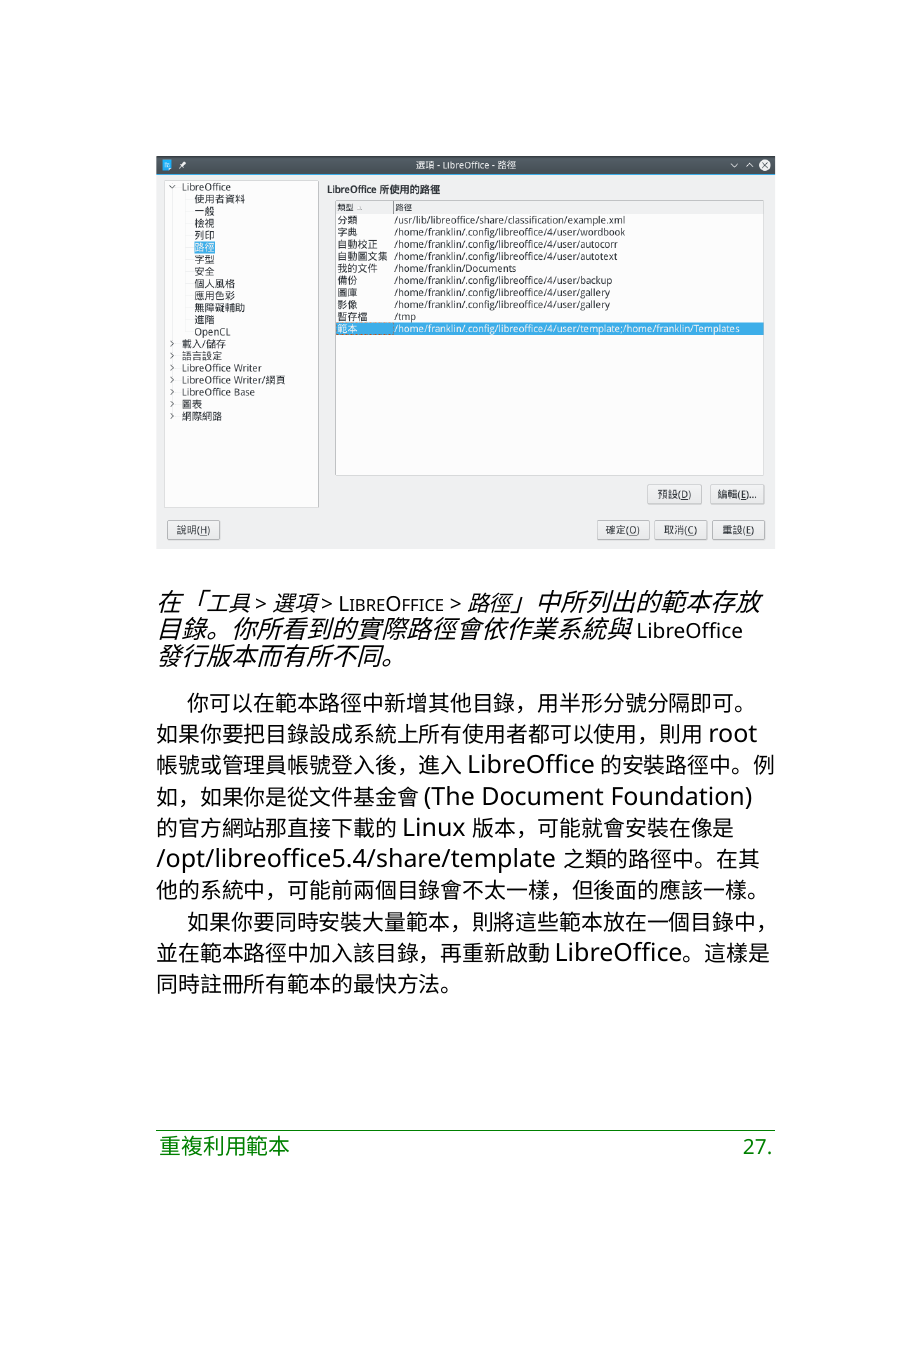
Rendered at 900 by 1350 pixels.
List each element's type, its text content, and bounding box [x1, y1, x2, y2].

picture [156, 156, 775, 549]
table_header [156, 549, 775, 582]
table_header [156, 125, 775, 156]
text 你可以在範本路徑中新增其他目錄，用半形分號分隔即可。如果你要把目錄設成系統上所有使用者都可以使用，則用 root 帳號或管理員帳號登入後，進入LibreOffice的安裝路徑中。例如，如果你是從文件基金會 (The Document Foundation) 的官方網站那直接下載的 Linux 版本，可能就會安裝在像是 /opt/libreoffice5.4/share/template 之類的路徑中。在其他的系統中，可能前兩個目錄會不太一樣，但後面的應該一樣。 [156, 686, 775, 905]
table_cell 在「工具 > 選項 > LibreOffice > 路徑」中所列出的範本存放目錄。你所看到的實際路徑會依作業系統與LibreOffice發行版本而有所不同。 [156, 582, 775, 671]
text 如果你要同時安裝大量範本，則將這些範本放在一個目錄中，並在範本路徑中加入該目錄，再重新啟動LibreOffice。這樣是同時註冊所有範本的最快方法。 [156, 905, 775, 999]
